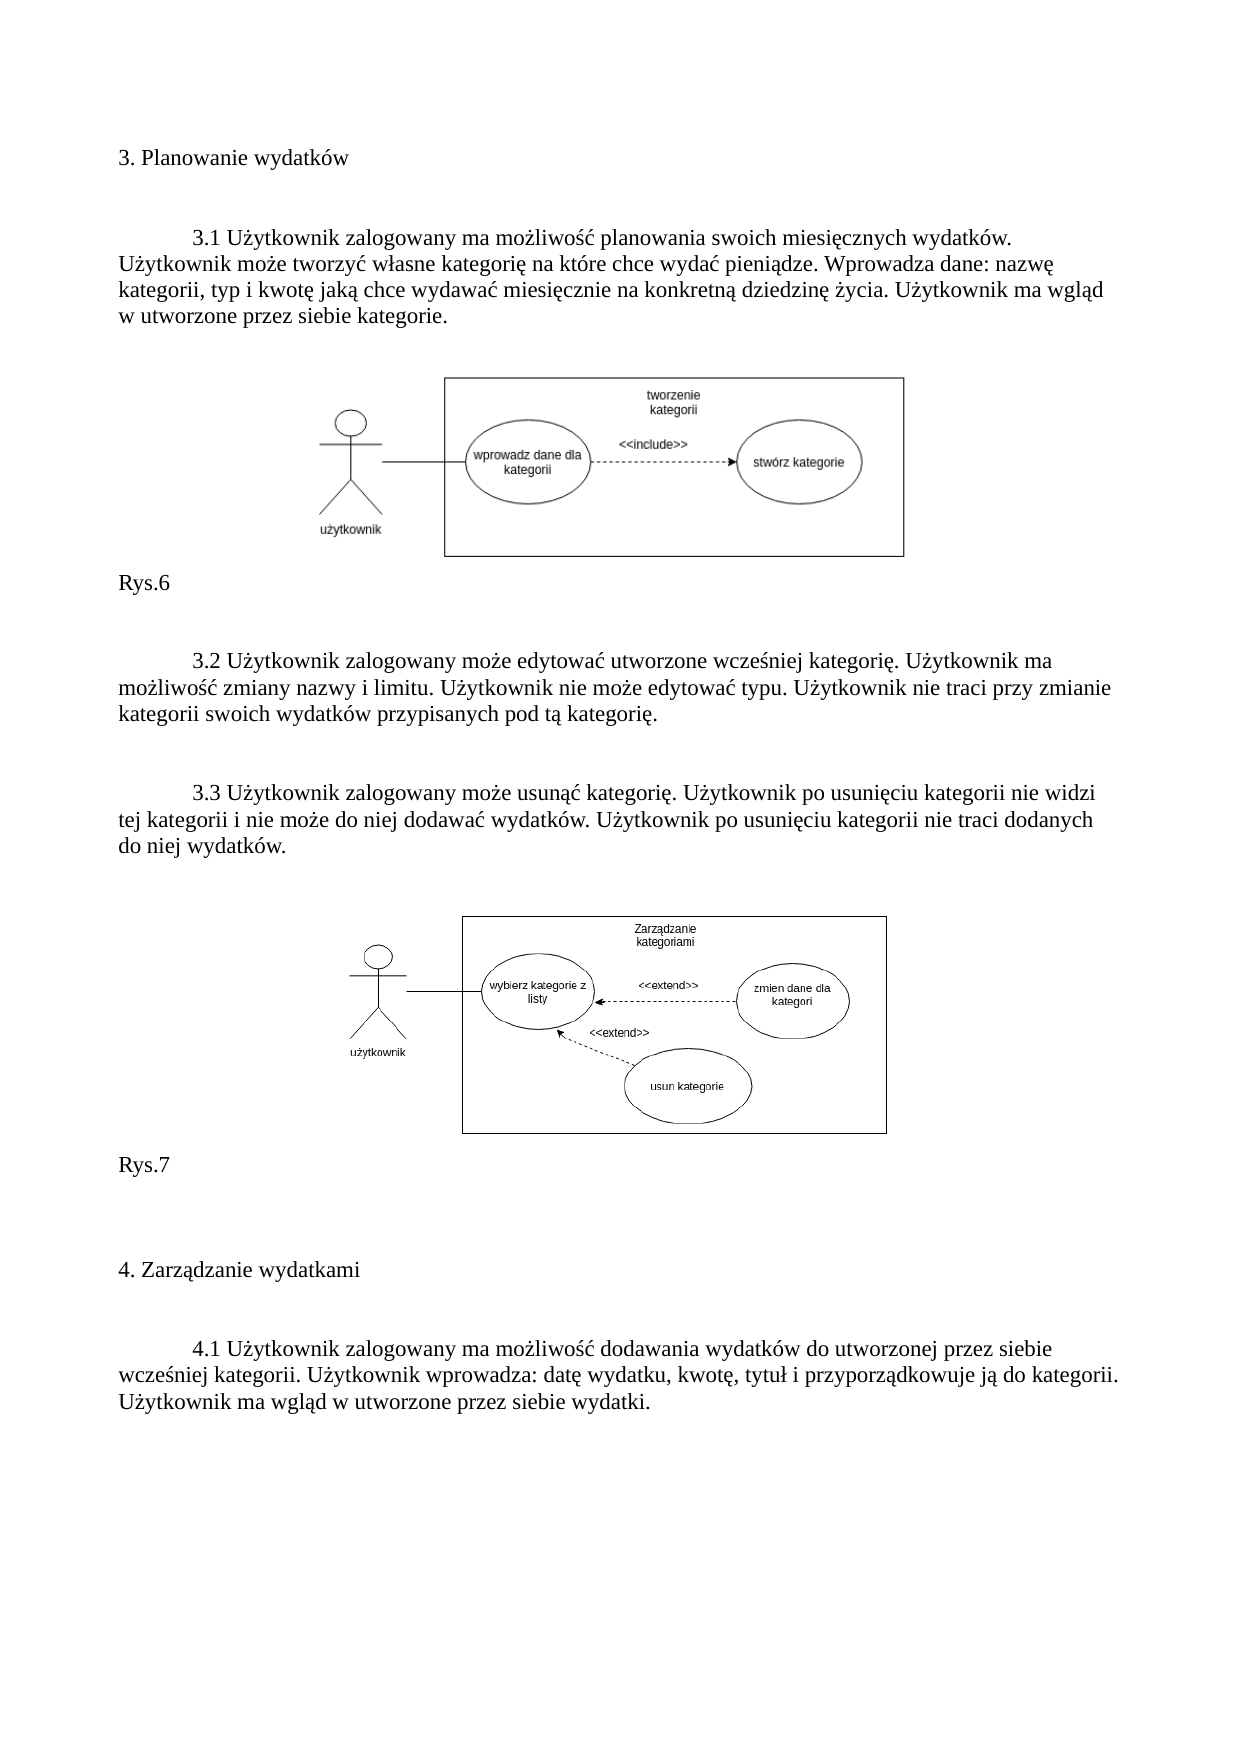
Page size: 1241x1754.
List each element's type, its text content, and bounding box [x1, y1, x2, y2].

text 4. Zarządzanie wydatkami [118, 1256, 1122, 1282]
picture [296, 368, 920, 579]
picture [299, 903, 918, 1157]
text Rys.7 [118, 1151, 1122, 1177]
text 3. Planowanie wydatków [118, 144, 1122, 171]
text 3.3 Użytkownik zalogowany może usunąć kategorię. Użytkownik po usunięciu kategorii nie widzi tej kategorii i nie może do niej dodawać wydatków. Użytkownik po usunięciu kategorii nie traci dodanych do niej wydatków. [118, 779, 1122, 858]
text 4.1 Użytkownik zalogowany ma możliwość dodawania wydatków do utworzonej przez siebie wcześniej kategorii. Użytkownik wprowadza: datę wydatku, kwotę, tytuł i przyporządkowuje ją do kategorii. Użytkownik ma wgląd w utworzone przez siebie wydatki. [118, 1335, 1122, 1414]
text 3.2 Użytkownik zalogowany może edytować utworzone wcześniej kategorię. Użytkownik ma możliwość zmiany nazwy i limitu. Użytkownik nie może edytować typu. Użytkownik nie traci przy zmianie kategorii swoich wydatków przypisanych pod tą kategorię. [118, 648, 1122, 727]
text 3.1 Użytkownik zalogowany ma możliwość planowania swoich miesięcznych wydatków. Użytkownik może tworzyć własne kategorię na które chce wydać pieniądze. Wprowadza dane: nazwę kategorii, typ i kwotę jaką chce wydawać miesięcznie na konkretną dziedzinę życia. Użytkownik ma wgląd w utworzone przez siebie kategorie. [118, 223, 1122, 329]
text Rys.6 [118, 568, 1122, 595]
